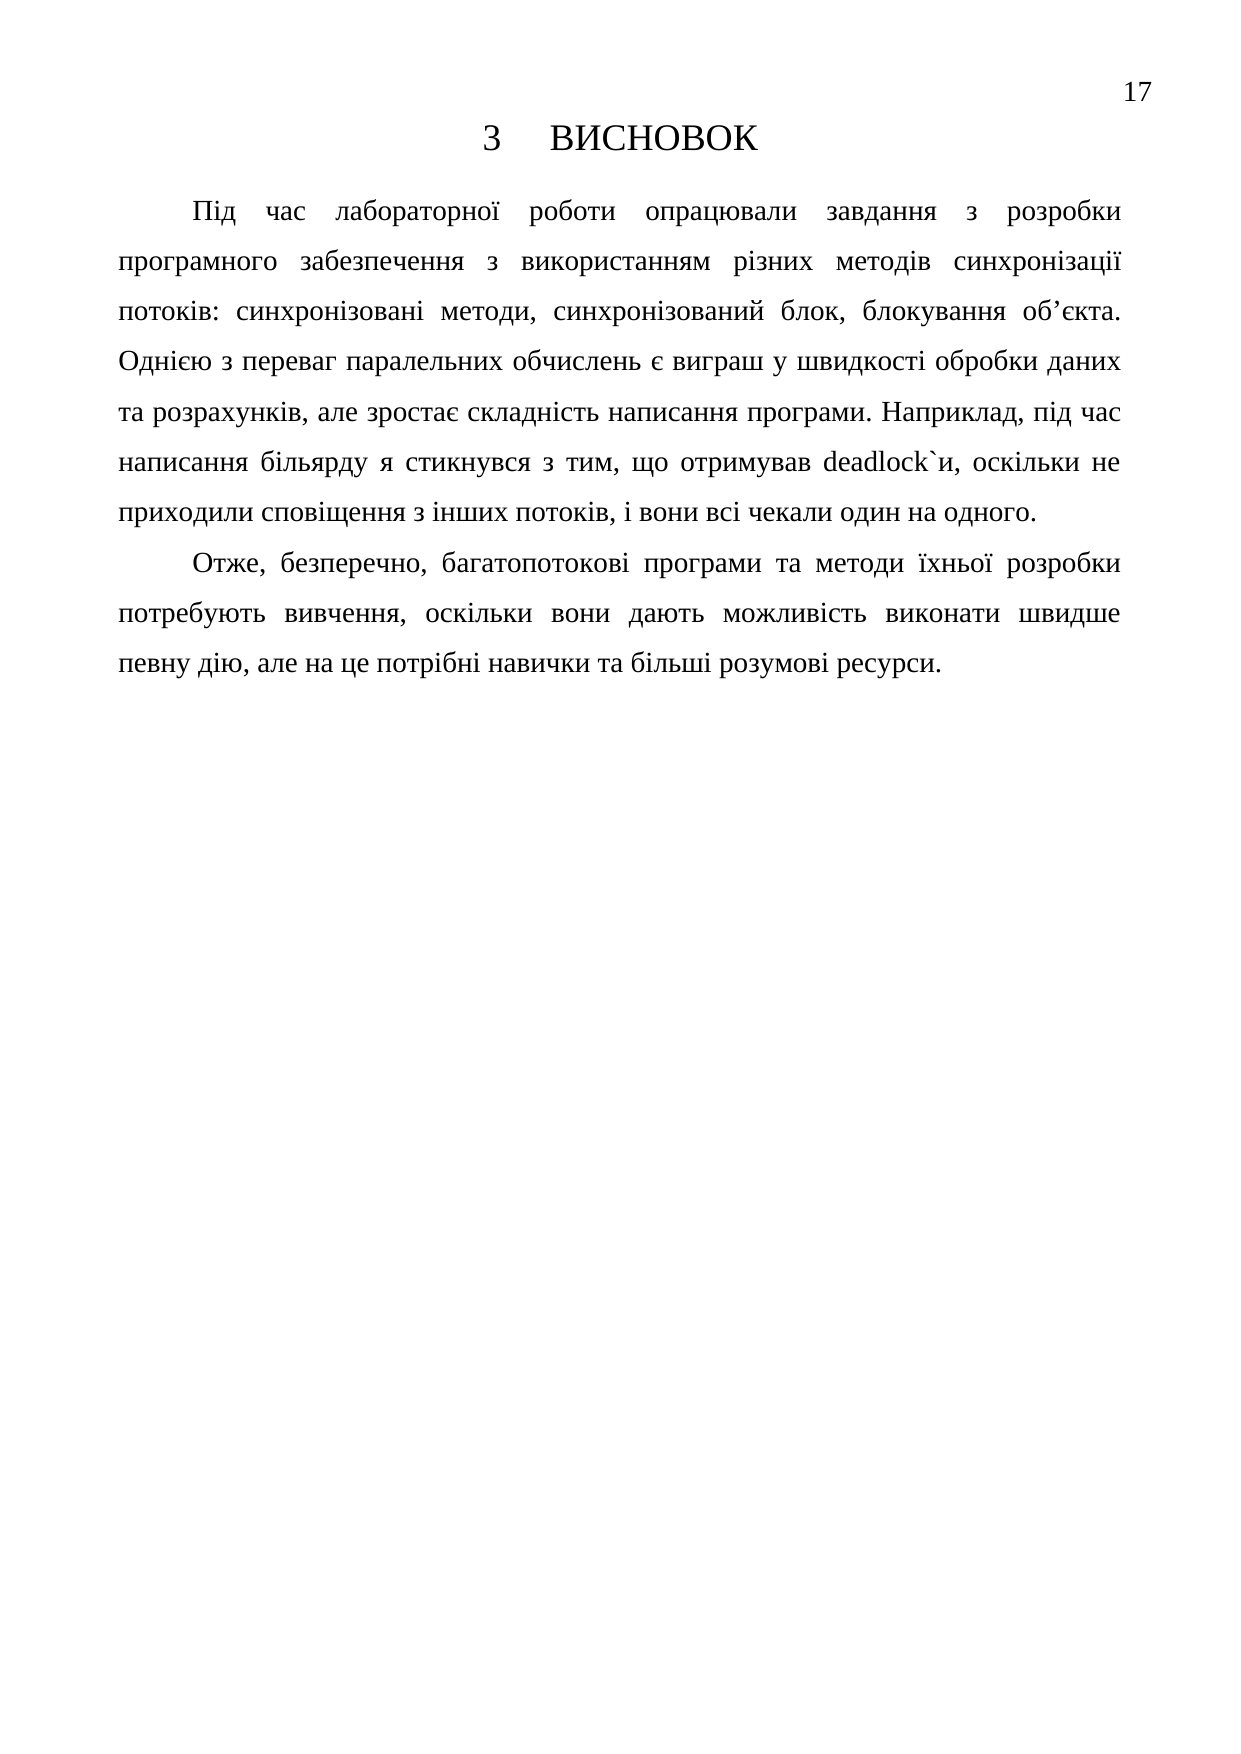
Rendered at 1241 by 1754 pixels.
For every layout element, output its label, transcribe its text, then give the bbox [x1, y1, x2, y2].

text Отже, безперечно, багатопотокові програми та методи їхньої розробки потребують вивчення, оскільки вони дають можливість виконати швидше певну дію, але на це потрібні навички та більші розумові ресурси. [118, 545, 1122, 679]
text Під час лабораторної роботи опрацювали завдання з розробки програмного забезпечення з використанням різних методів синхронізації потоків: синхронізовані методи, синхронізований блок, блокування об’єкта. Однією з переваг паралельних обчислень є виграш у швидкості обробки даних та розрахунків, але зростає складність написання програми. Наприклад, під час написання більярду я стикнувся з тим, що отримував deadlock`и, оскільки не приходили сповіщення з інших потоків, і вони всі чекали один на одного. [118, 193, 1122, 528]
subtitle Висновок [118, 115, 1122, 158]
